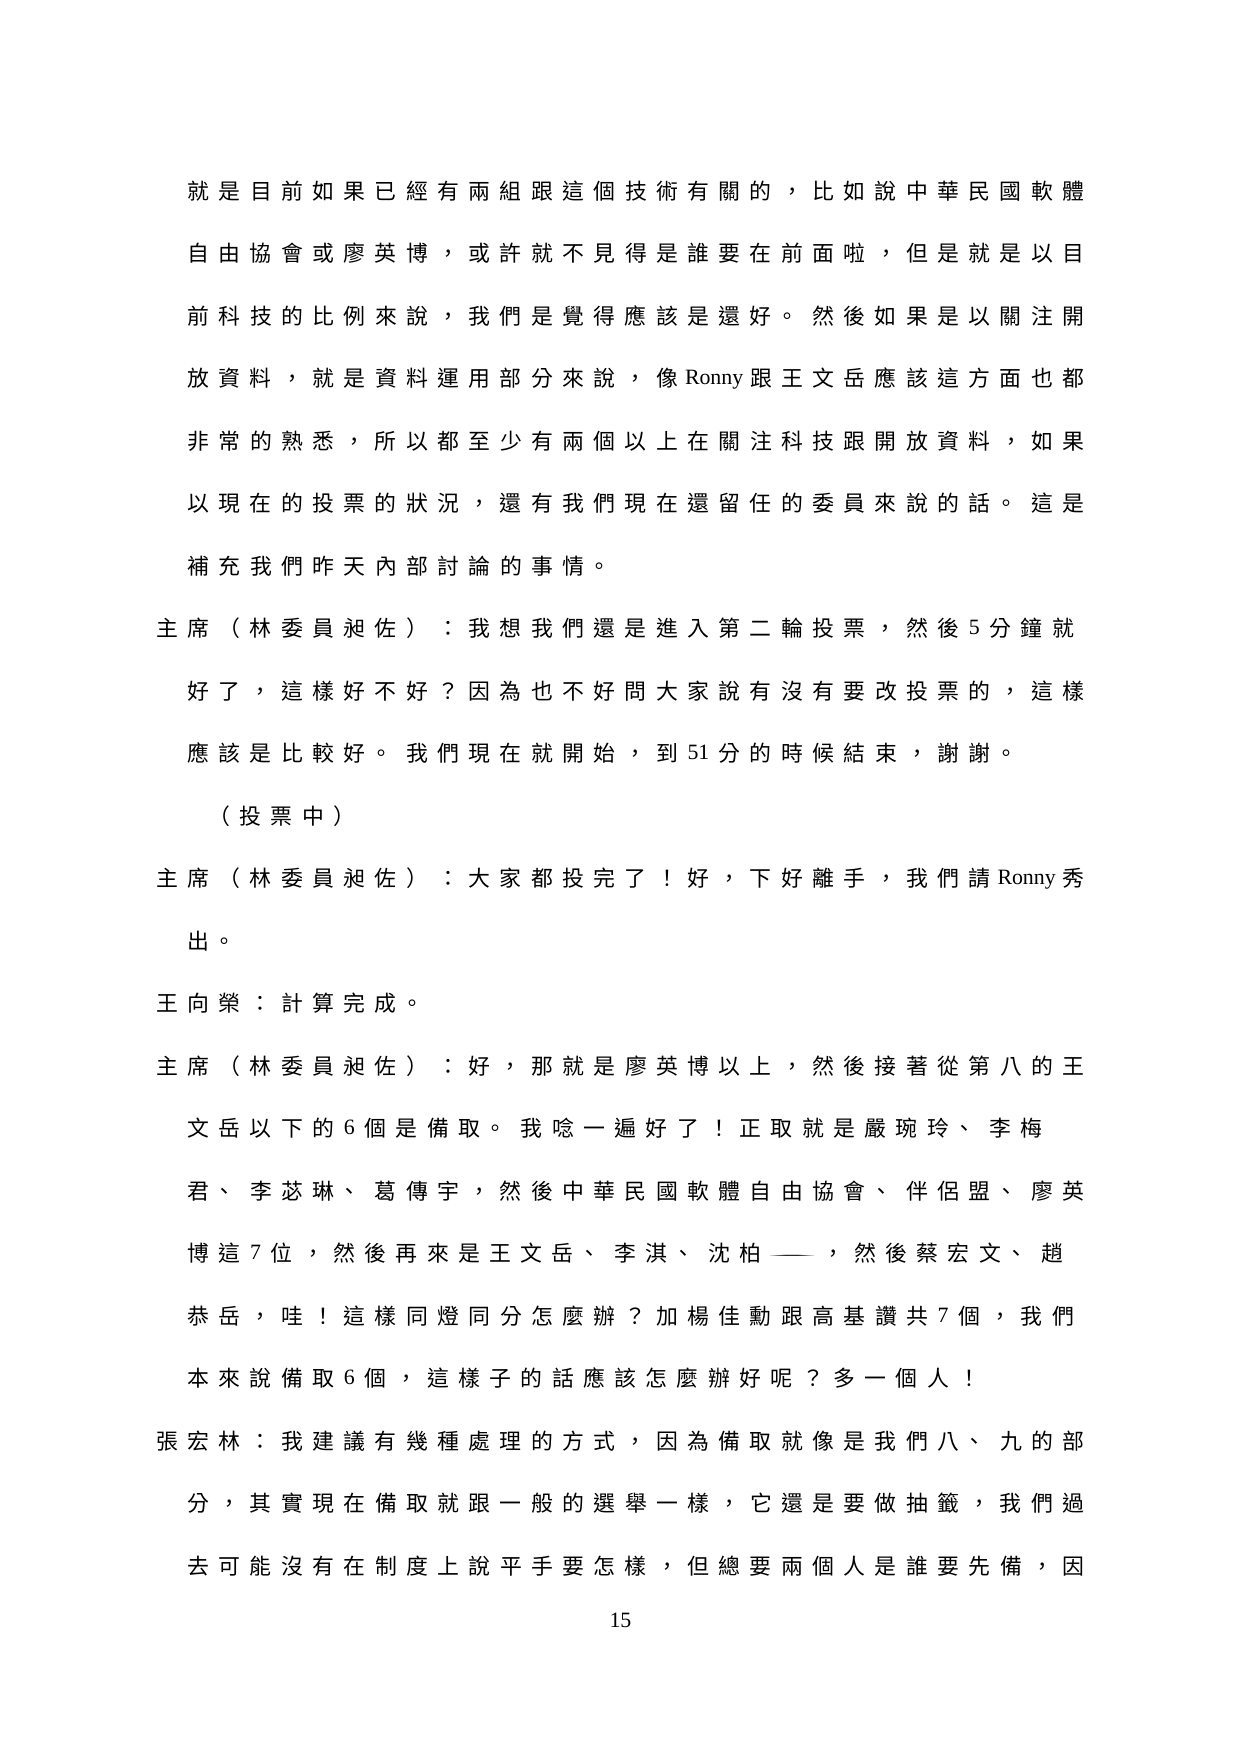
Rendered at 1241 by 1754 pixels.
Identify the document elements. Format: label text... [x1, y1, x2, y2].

text （投票中） [173, 783, 1089, 846]
text 主席（林委員昶佐）：好，那就是廖英博以上，然後接著從第八的王文岳以下的6個是備取。我唸一遍好了！正取就是嚴琬玲、李梅君、李苾琳、葛傳宇，然後中華民國軟體自由協會、伴侶盟、廖英博這7位，然後再來是王文岳、李淇、沈柏，然後蔡宏文、趙恭岳，哇！這樣同燈同分怎麼辦？加楊佳勳跟高基讚共7個，我們本來說備取6個，這樣子的話應該怎麼辦好呢？多一個人！ [151, 1033, 1089, 1408]
text 張宏林：我建議有幾種處理的方式，因為備取就像是我們八、九的部分，其實現在備取就跟一般的選舉一樣，它還是要做抽籤，我們過去可能沒有在制度上說平手要怎樣，但總要兩個人是誰要先備，因 [151, 1408, 1089, 1596]
text 主席（林委員昶佐）：大家都投完了！好，下好離手，我們請Ronny秀出。 [151, 846, 1089, 971]
text 主席（林委員昶佐）：我想我們還是進入第二輪投票，然後5分鐘就好了，這樣好不好？因為也不好問大家說有沒有要改投票的，這樣應該是比較好。我們現在就開始，到51分的時候結束，謝謝。 [151, 596, 1089, 783]
text 王向榮：計算完成。 [151, 971, 1089, 1033]
text 就是目前如果已經有兩組跟這個技術有關的，比如說中華民國軟體自由協會或廖英博，或許就不見得是誰要在前面啦，但是就是以目前科技的比例來說，我們是覺得應該是還好。然後如果是以關注開放資料，就是資料運用部分來說，像Ronny跟王文岳應該這方面也都非常的熟悉，所以都至少有兩個以上在關注科技跟開放資料，如果以現在的投票的狀況，還有我們現在還留任的委員來說的話。這是補充我們昨天內部討論的事情。 [151, 158, 1089, 596]
